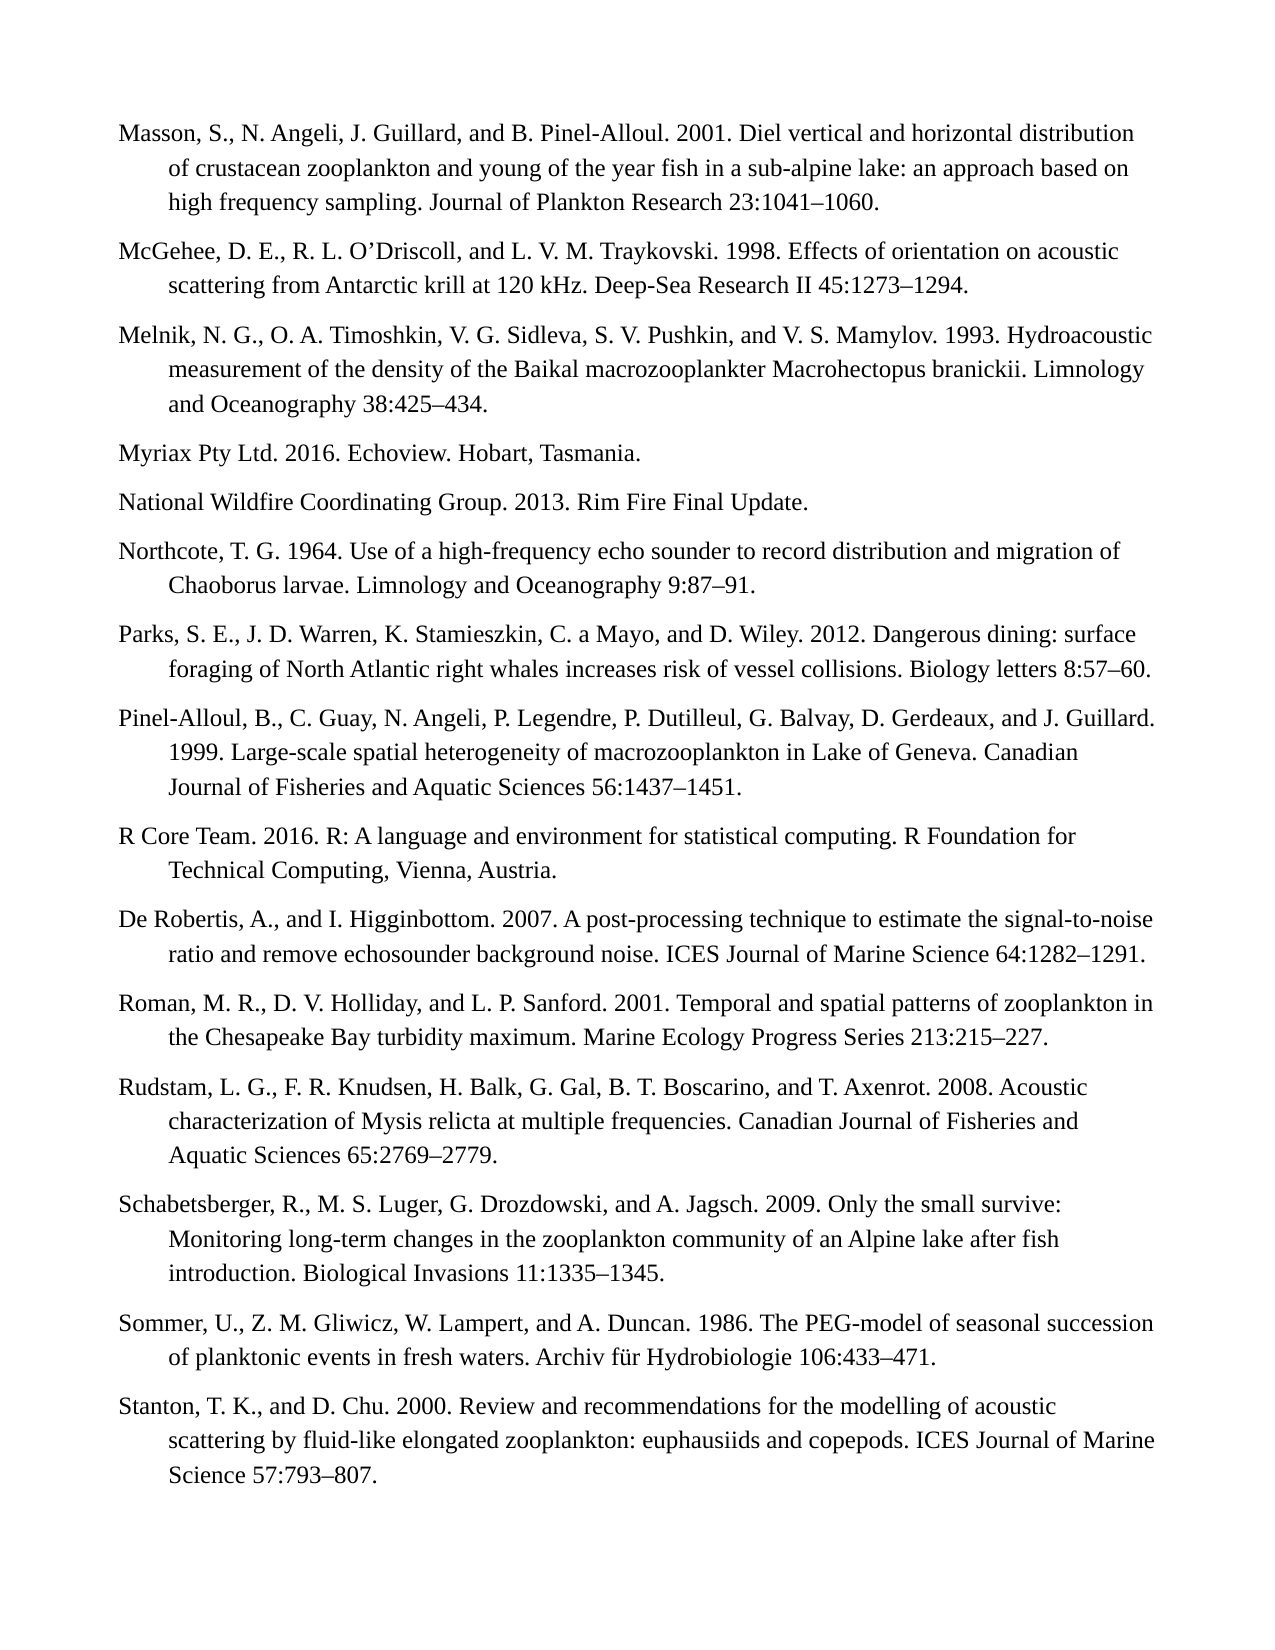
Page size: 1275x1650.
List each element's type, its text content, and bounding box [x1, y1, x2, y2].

text De Robertis, A., and I. Higginbottom. 2007. A post-processing technique to estimate the signal-to-noise ratio and remove echosounder background noise. ICES Journal of Marine Science 64:1282–1291. [118, 904, 1157, 968]
text National Wildfire Coordinating Group. 2013. Rim Fire Final Update. [118, 487, 1157, 516]
text McGehee, D. E., R. L. O’Driscoll, and L. V. M. Traykovski. 1998. Effects of orientation on acoustic scattering from Antarctic krill at 120 kHz. Deep-Sea Research II 45:1273–1294. [118, 236, 1157, 299]
text Melnik, N. G., O. A. Timoshkin, V. G. Sidleva, S. V. Pushkin, and V. S. Mamylov. 1993. Hydroacoustic measurement of the density of the Baikal macrozooplankter Macrohectopus branickii. Limnology and Oceanography 38:425–434. [118, 320, 1157, 417]
text Northcote, T. G. 1964. Use of a high-frequency echo sounder to record distribution and migration of Chaoborus larvae. Limnology and Oceanography 9:87–91. [118, 536, 1157, 599]
text Sommer, U., Z. M. Gliwicz, W. Lampert, and A. Duncan. 1986. The PEG-model of seasonal succession of planktonic events in fresh waters. Archiv für Hydrobiologie 106:433–471. [118, 1308, 1157, 1371]
text Roman, M. R., D. V. Holliday, and L. P. Sanford. 2001. Temporal and spatial patterns of zooplankton in the Chesapeake Bay turbidity maximum. Marine Ecology Progress Series 213:215–227. [118, 988, 1157, 1051]
text Schabetsberger, R., M. S. Luger, G. Drozdowski, and A. Jagsch. 2009. Only the small survive: Monitoring long-term changes in the zooplankton community of an Alpine lake after fish introduction. Biological Invasions 11:1335–1345. [118, 1189, 1157, 1287]
text Stanton, T. K., and D. Chu. 2000. Review and recommendations for the modelling of acoustic scattering by fluid-like elongated zooplankton: euphausiids and copepods. ICES Journal of Marine Science 57:793–807. [118, 1391, 1157, 1489]
text Myriax Pty Ltd. 2016. Echoview. Hobart, Tasmania. [118, 438, 1157, 466]
text R Core Team. 2016. R: A language and environment for statistical computing. R Foundation for Technical Computing, Vienna, Austria. [118, 821, 1157, 884]
text Rudstam, L. G., F. R. Knudsen, H. Balk, G. Gal, B. T. Boscarino, and T. Axenrot. 2008. Acoustic characterization of Mysis relicta at multiple frequencies. Canadian Journal of Fisheries and Aquatic Sciences 65:2769–2779. [118, 1072, 1157, 1169]
text Parks, S. E., J. D. Warren, K. Stamieszkin, C. a Mayo, and D. Wiley. 2012. Dangerous dining: surface foraging of North Atlantic right whales increases risk of vessel collisions. Biology letters 8:57–60. [118, 619, 1157, 683]
text Masson, S., N. Angeli, J. Guillard, and B. Pinel-Alloul. 2001. Diel vertical and horizontal distribution of crustacean zooplankton and young of the year fish in a sub-alpine lake: an approach based on high frequency sampling. Journal of Plankton Research 23:1041–1060. [118, 118, 1157, 216]
text Pinel-Alloul, B., C. Guay, N. Angeli, P. Legendre, P. Dutilleul, G. Balvay, D. Gerdeaux, and J. Guillard. 1999. Large-scale spatial heterogeneity of macrozooplankton in Lake of Geneva. Canadian Journal of Fisheries and Aquatic Sciences 56:1437–1451. [118, 703, 1157, 801]
